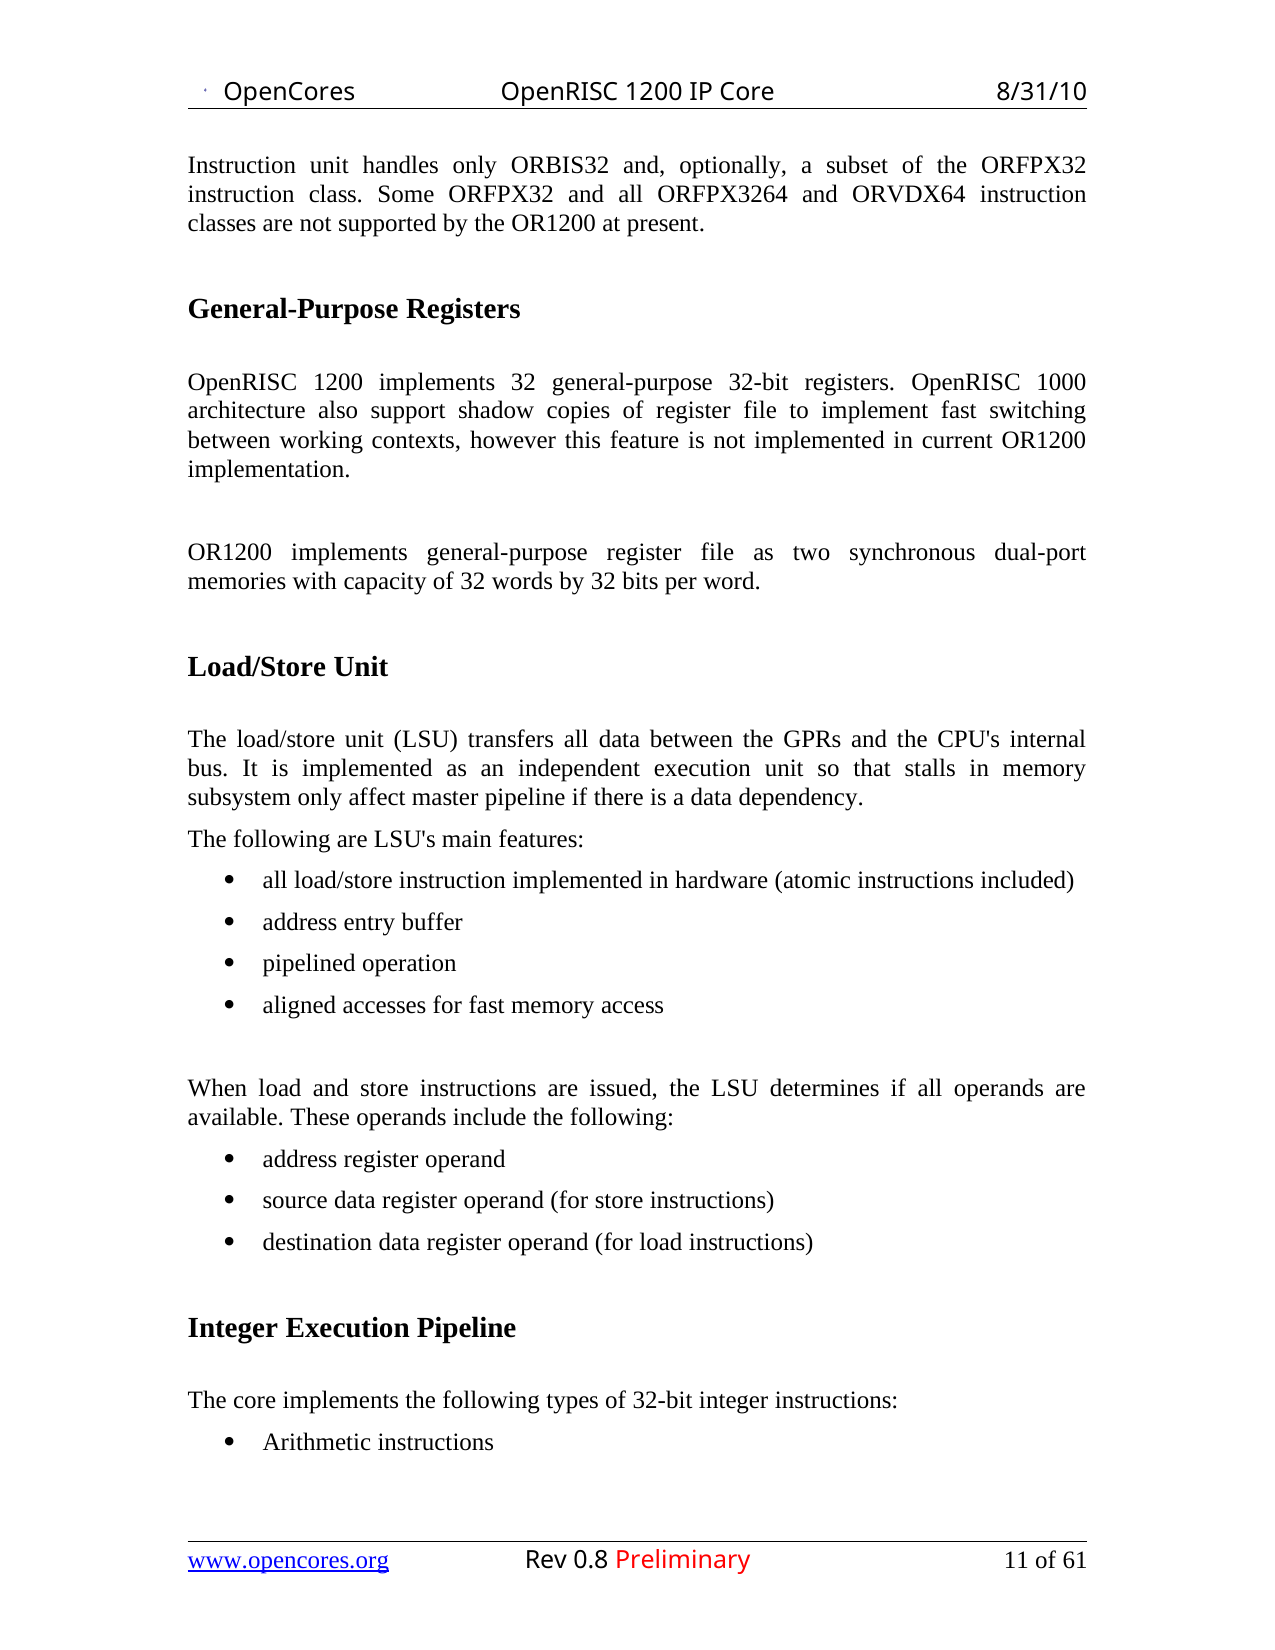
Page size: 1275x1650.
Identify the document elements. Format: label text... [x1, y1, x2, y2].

subtitle Integer Execution Pipeline [187, 1310, 1087, 1343]
list pipelined operation [225, 948, 1087, 977]
text When load and store instructions are issued, the LSU determines if all operands are available. These operands include the following: [187, 1073, 1087, 1131]
subtitle General-Purpose Registers [187, 291, 1087, 325]
text Instruction unit handles only ORBIS32 and, optionally, a subset of the ORFPX32 instruction class. Some ORFPX32 and all ORFPX3264 and ORVDX64 instruction classes are not supported by the OR1200 at present. [187, 150, 1087, 237]
text The core implements the following types of 32-bit integer instructions: [187, 1385, 1087, 1414]
list destination data register operand (for load instructions) [225, 1227, 1087, 1256]
text The following are LSU's main features: [187, 824, 1087, 853]
list address register operand [225, 1144, 1087, 1173]
text The load/store unit (LSU) transfers all data between the GPRs and the CPU's internal bus. It is implemented as an independent execution unit so that stalls in memory subsystem only affect master pipeline if there is a data dependency. [187, 724, 1087, 811]
subtitle Load/Store Unit [187, 649, 1087, 682]
text OpenRISC 1200 implements 32 general-purpose 32-bit registers. OpenRISC 1000 architecture also support shadow copies of register file to implement fast switching between working contexts, however this feature is not implemented in current OR1200 implementation. [187, 366, 1087, 483]
list aligned accesses for fast memory access [225, 990, 1087, 1019]
list source data register operand (for store instructions) [225, 1185, 1087, 1214]
text OR1200 implements general-purpose register file as two synchronous dual-port memories with capacity of 32 words by 32 bits per word. [187, 537, 1087, 595]
list address entry buffer [225, 907, 1087, 936]
list all load/store instruction implemented in hardware (atomic instructions included) [225, 865, 1087, 894]
list Arithmetic instructions [225, 1427, 1087, 1456]
